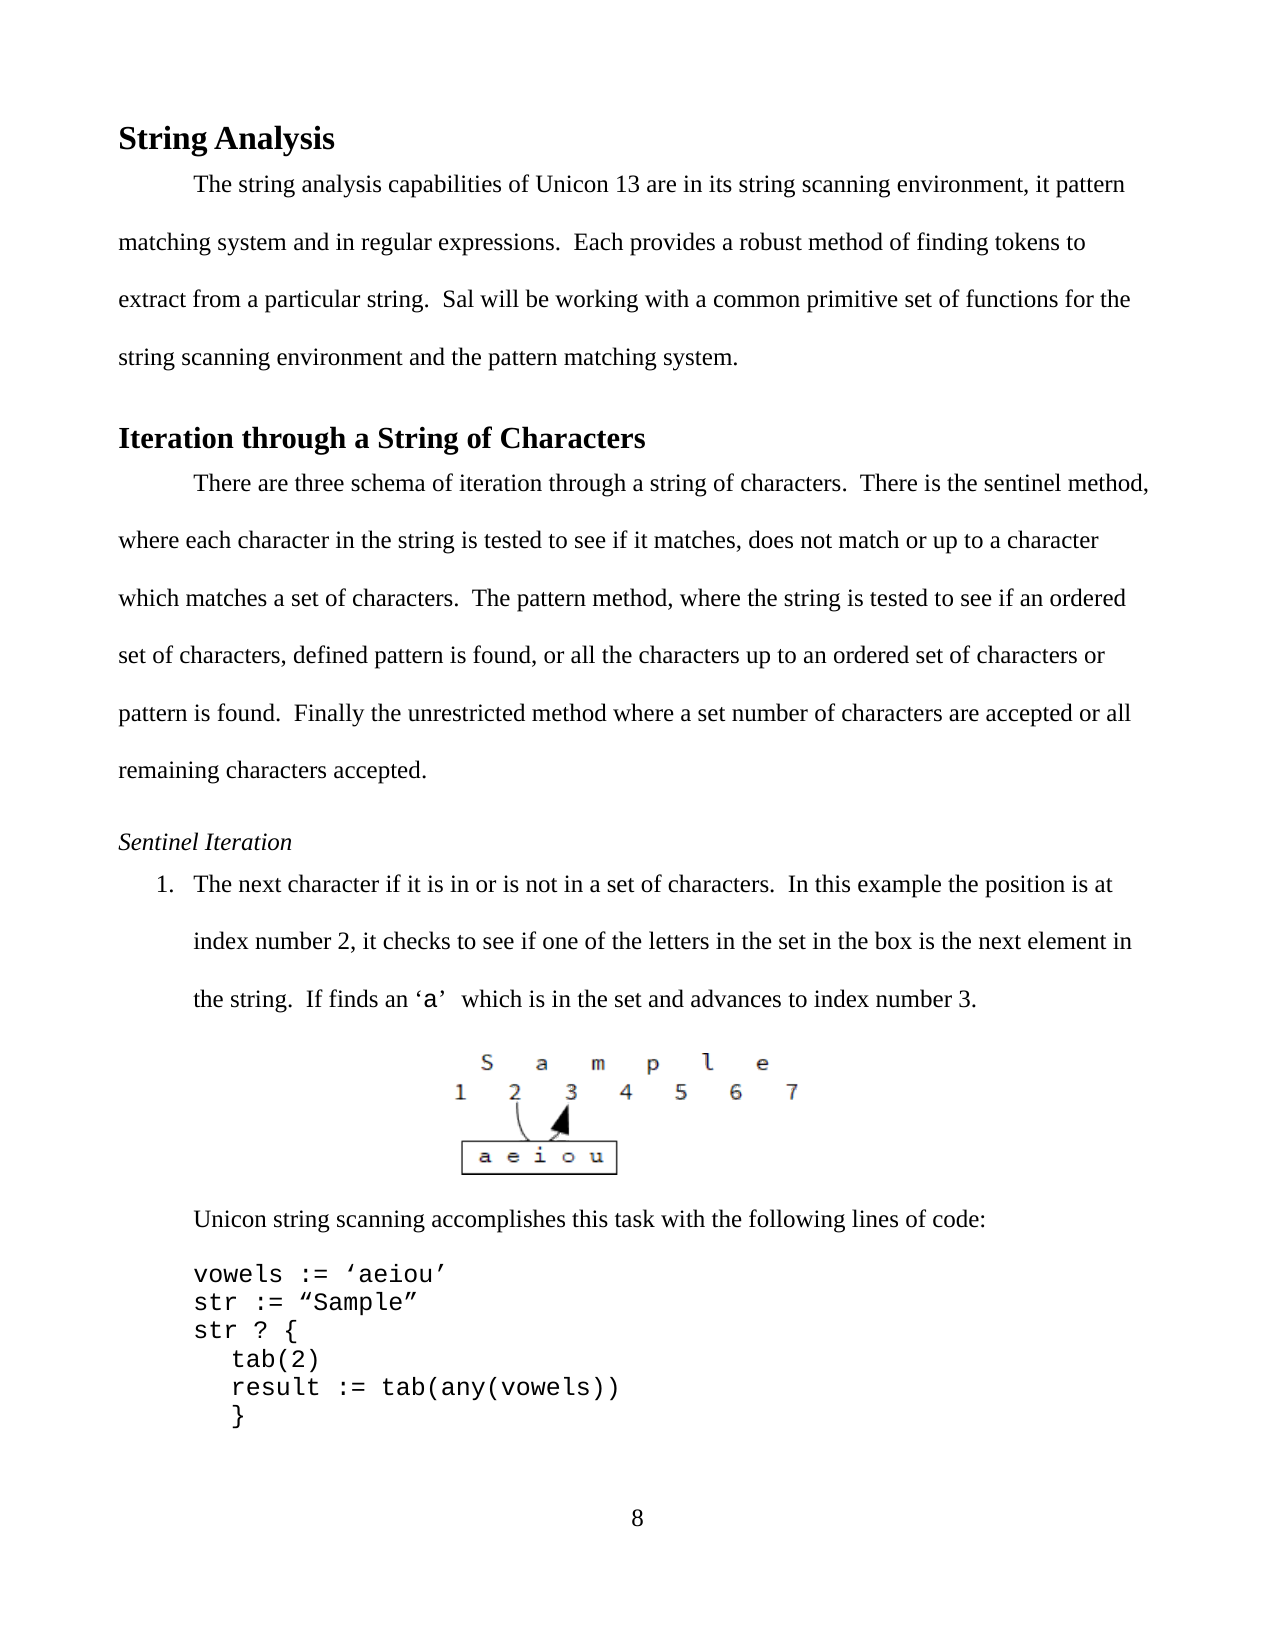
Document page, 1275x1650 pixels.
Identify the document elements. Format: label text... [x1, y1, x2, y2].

list tab(2) [193, 1346, 1157, 1374]
list } [193, 1403, 1157, 1431]
subtitle Iteration through a String of Characters [118, 420, 1157, 455]
list vowels := ‘aeiou’ [156, 1261, 1157, 1289]
list The next character if it is in or is not in a set of characters. In this example the position is at index number 2, it checks to see if one of the letters in the set in the box is the next element in the string. If finds an ‘a’ which is in the set and advances to index number 3. [156, 869, 1157, 1014]
picture [452, 1053, 798, 1175]
subtitle Sentinel Iteration [118, 827, 1157, 856]
list Unicon string scanning accomplishes this task with the following lines of code: [156, 1045, 1157, 1232]
text The string analysis capabilities of Unicon 13 are in its string scanning environment, it pattern matching system and in regular expressions. Each provides a robust method of finding tokens to extract from a particular string. Sal will be working with a common primitive set of functions for the string scanning environment and the pattern matching system. [118, 169, 1157, 371]
list str := “Sample” [156, 1289, 1157, 1318]
text There are three schema of iteration through a string of characters. There is the sentinel method, where each character in the string is tested to see if it matches, does not match or up to a character which matches a set of characters. The pattern method, where the string is tested to see if an ordered set of characters, defined pattern is found, or all the characters up to an ordered set of characters or pattern is found. Finally the unrestricted method where a set number of characters are accepted or all remaining characters accepted. [118, 468, 1157, 784]
list result := tab(any(vowels)) [193, 1374, 1157, 1403]
list str ? { [156, 1318, 1157, 1346]
subtitle String Analysis [118, 118, 1157, 157]
